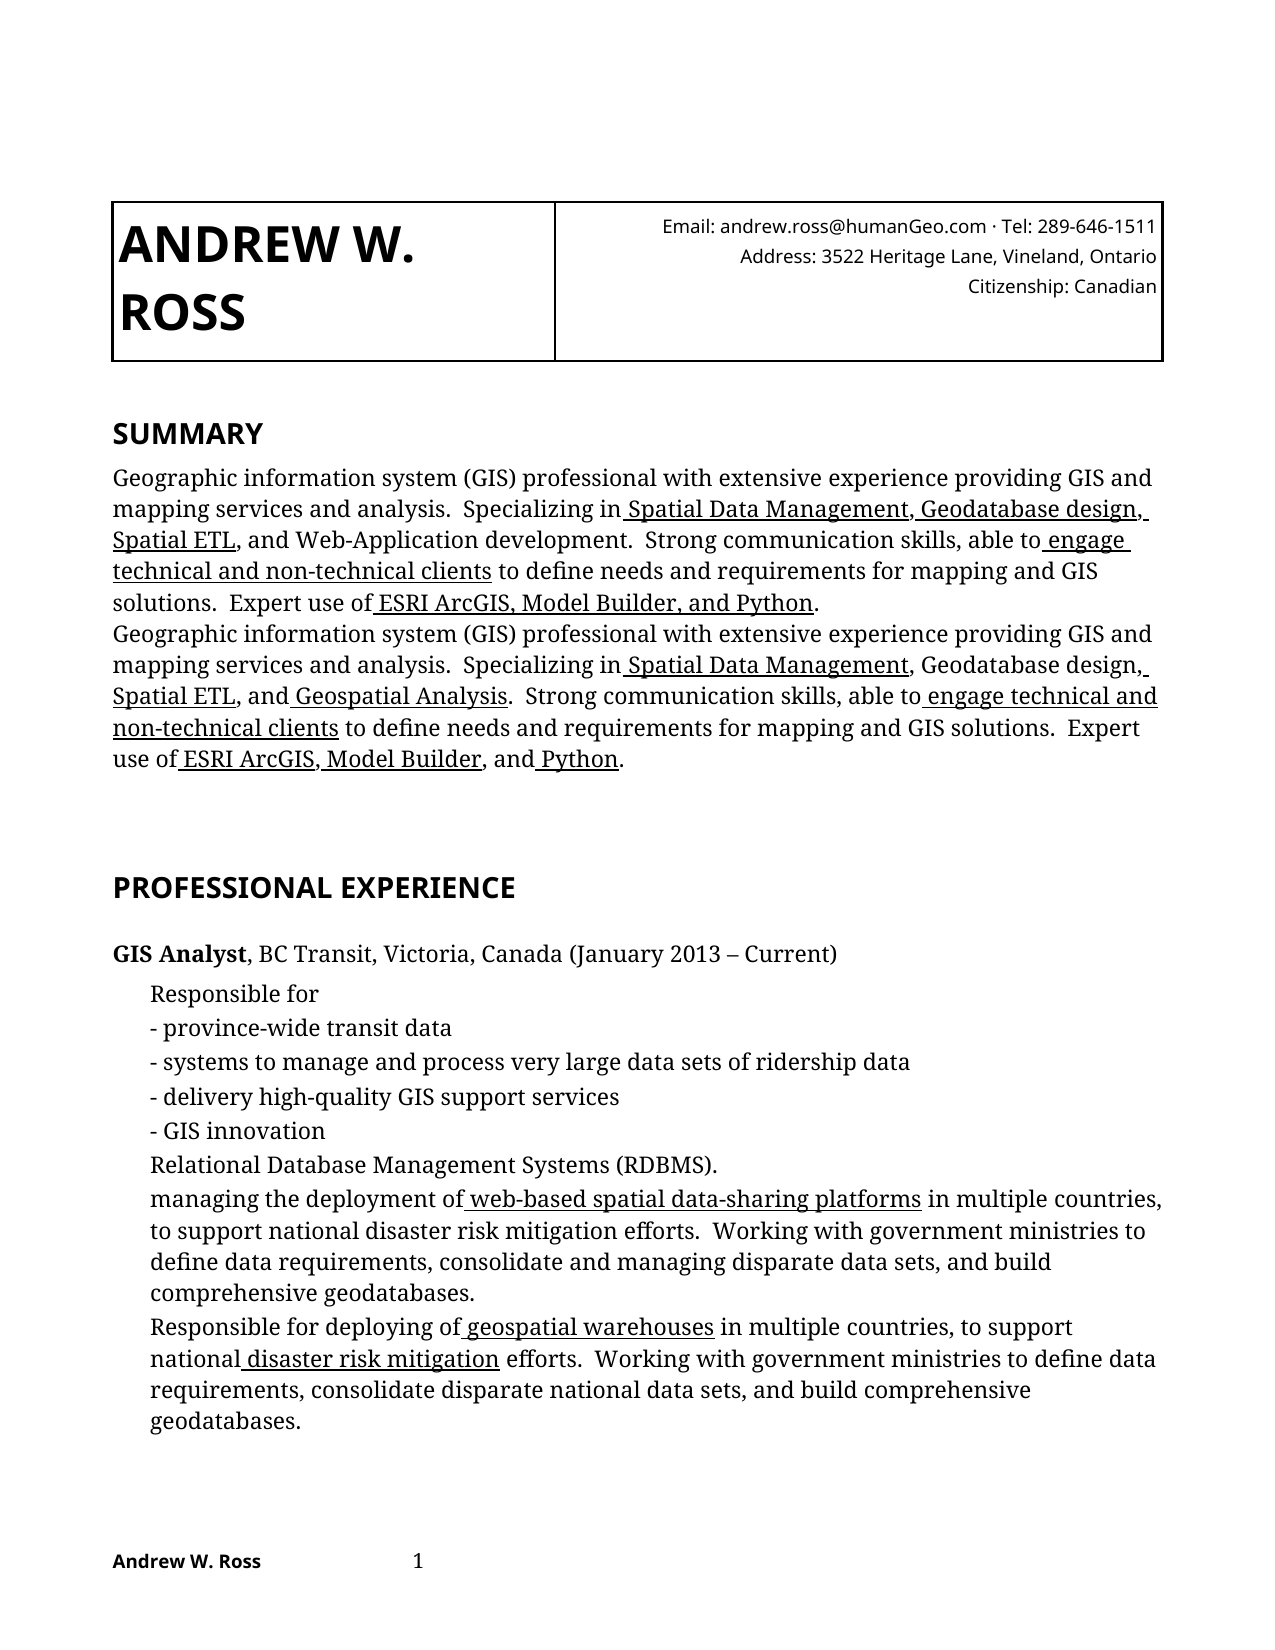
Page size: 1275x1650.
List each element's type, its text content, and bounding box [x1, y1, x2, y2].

table_header Email: andrew.ross@humanGeo.com · Tel: 289-646-1511 Address: 3522 Heritage Lane, Vineland, Ontario Citizenship: Canadian [556, 203, 1161, 360]
text Geographic information system (GIS) professional with extensive experience providing GIS and mapping services and analysis. Specializing in Spatial Data Management, Geodatabase design, Spatial ETL, and Geospatial Analysis. Strong communication skills, able to engage technical and non-technical clients to define needs and requirements for mapping and GIS solutions. Expert use of ESRI ArcGIS, Model Builder, and Python. [112, 618, 1162, 774]
text - province-wide transit data [150, 1012, 1162, 1043]
text Relational Database Management Systems (RDBMS). [150, 1149, 1162, 1180]
text - GIS innovation [150, 1115, 1162, 1146]
text SUMMARY [112, 413, 1162, 453]
text PROFESSIONAL EXPERIENCE [112, 868, 1162, 907]
text - systems to manage and process very large data sets of ridership data [150, 1046, 1162, 1077]
text - delivery high-quality GIS support services [150, 1081, 1162, 1112]
text Geographic information system (GIS) professional with extensive experience providing GIS and mapping services and analysis. Specializing in Spatial Data Management, Geodatabase design, Spatial ETL, and Web-Application development. Strong communication skills, able to engage technical and non-technical clients to define needs and requirements for mapping and GIS solutions. Expert use of ESRI ArcGIS, Model Builder, and Python. [112, 462, 1162, 618]
text managing the deployment of web-based spatial data-sharing platforms in multiple countries, to support national disaster risk mitigation efforts. Working with government ministries to define data requirements, consolidate and managing disparate data sets, and build comprehensive geodatabases. [150, 1183, 1162, 1308]
text Responsible for deploying of geospatial warehouses in multiple countries, to support national disaster risk mitigation efforts. Working with government ministries to define data requirements, consolidate disparate national data sets, and build comprehensive geodatabases. [150, 1311, 1162, 1436]
table_header ANDREW W. ROSS [114, 203, 554, 360]
text Responsible for [150, 978, 1162, 1009]
text GIS Analyst, BC Transit, Victoria, Canada (January 2013 – Current) [112, 937, 1162, 969]
